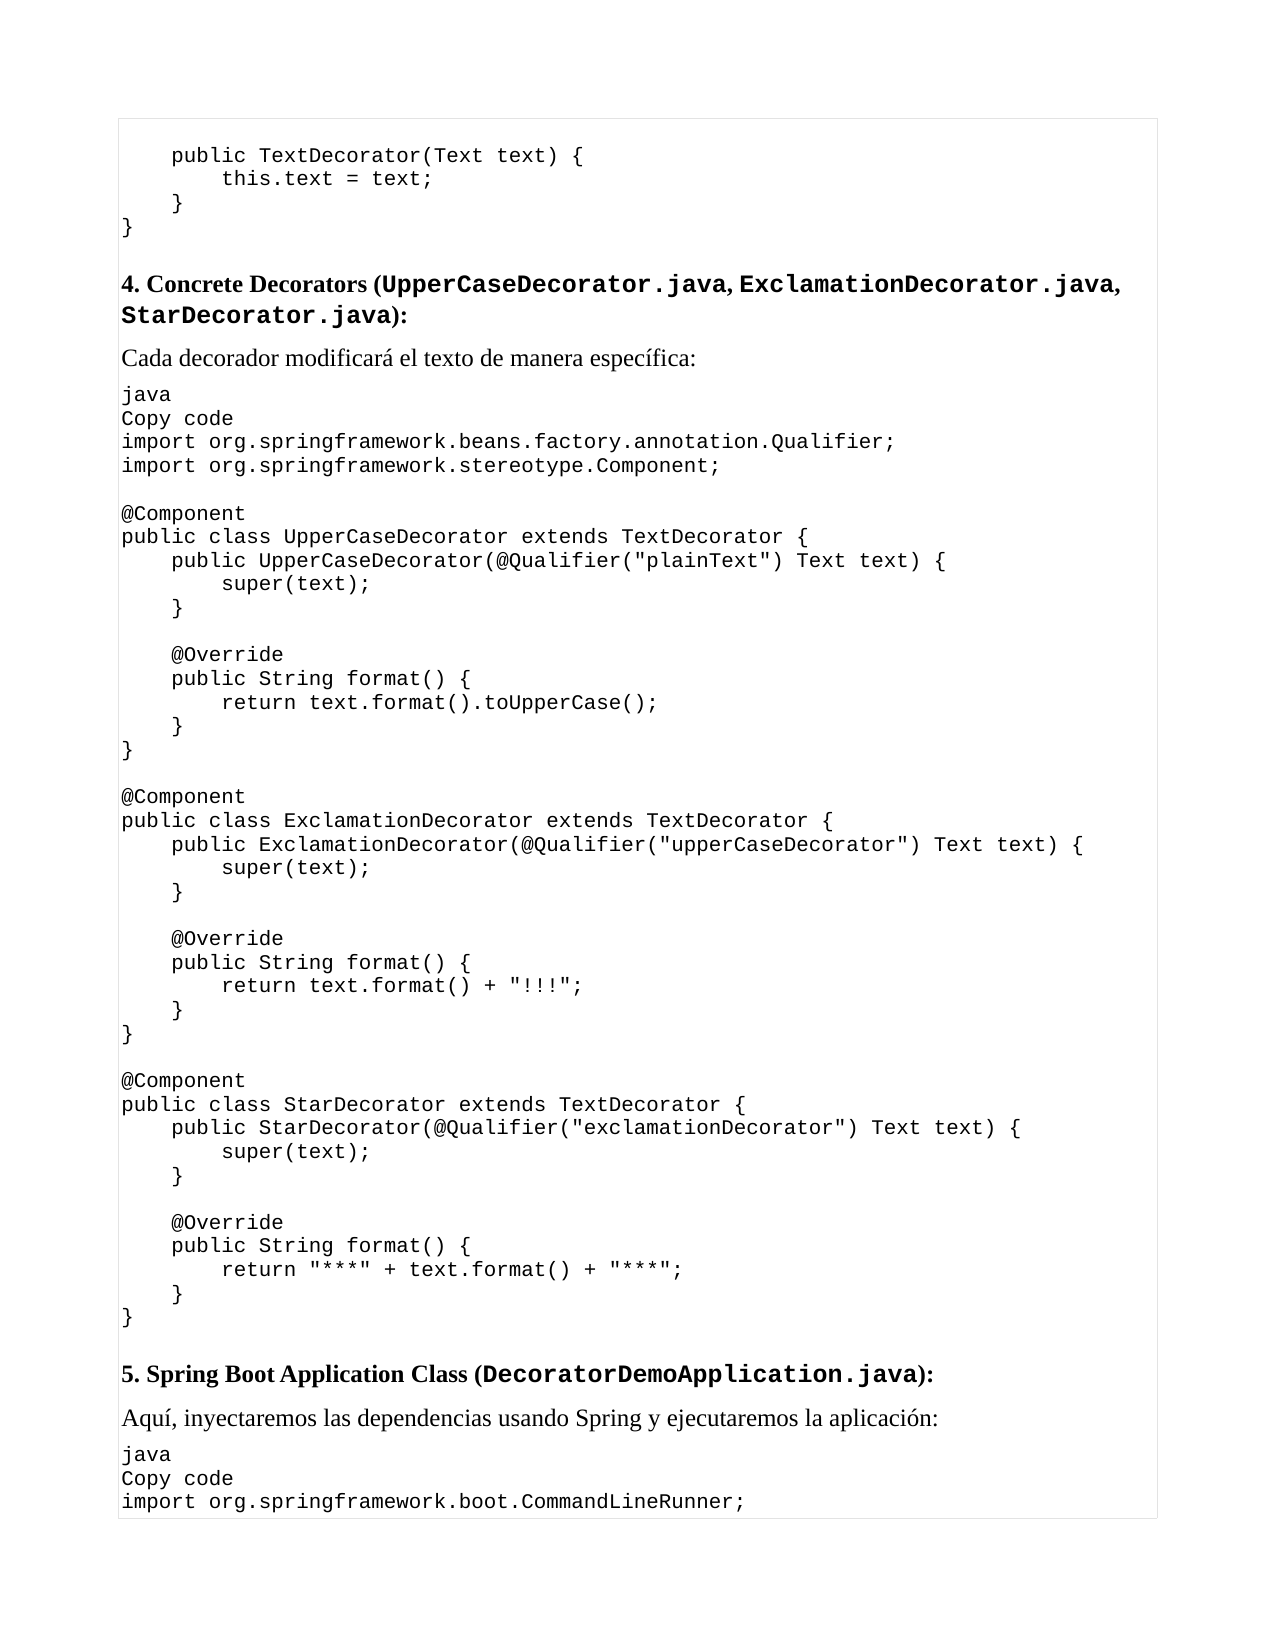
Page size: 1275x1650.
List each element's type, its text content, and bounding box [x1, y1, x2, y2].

text public StarDecorator(@Qualifier("exclamationDecorator") Text text) { [119, 1114, 1157, 1138]
text @Component [119, 499, 1157, 523]
text } [119, 1280, 1157, 1303]
text return text.format() + "!!!"; [119, 972, 1157, 996]
text public class StarDecorator extends TextDecorator { [119, 1091, 1157, 1114]
text Copy code [119, 1465, 1157, 1488]
text public TextDecorator(Text text) { [119, 142, 1157, 165]
text public UpperCaseDecorator(@Qualifier("plainText") Text text) { [119, 547, 1157, 570]
text } [119, 712, 1157, 736]
text this.text = text; [119, 165, 1157, 189]
text import org.springframework.beans.factory.annotation.Qualifier; [119, 428, 1157, 452]
text java [119, 1441, 1157, 1465]
text Cada decorador modificará el texto de manera específica: [119, 340, 1157, 372]
text } [119, 736, 1157, 763]
text Aquí, inyectaremos las dependencias usando Spring y ejecutaremos la aplicación: [119, 1400, 1157, 1432]
text @Override [119, 641, 1157, 665]
text @Override [119, 1209, 1157, 1232]
text public String format() { [119, 1232, 1157, 1256]
text } [119, 1020, 1157, 1046]
text public String format() { [119, 949, 1157, 972]
text super(text); [119, 570, 1157, 594]
text import org.springframework.stereotype.Component; [119, 452, 1157, 479]
text } [119, 1303, 1157, 1330]
text super(text); [119, 1138, 1157, 1162]
text public String format() { [119, 665, 1157, 689]
text public class ExclamationDecorator extends TextDecorator { [119, 807, 1157, 831]
text @Component [119, 783, 1157, 807]
text Copy code [119, 405, 1157, 428]
text java [119, 381, 1157, 405]
text import org.springframework.boot.CommandLineRunner; [119, 1488, 1157, 1518]
text @Override [119, 925, 1157, 949]
text public ExclamationDecorator(@Qualifier("upperCaseDecorator") Text text) { [119, 831, 1157, 854]
text 4. Concrete Decorators (UpperCaseDecorator.java, ExclamationDecorator.java, StarDecorator.java): [119, 266, 1157, 331]
text return "***" + text.format() + "***"; [119, 1256, 1157, 1280]
text return text.format().toUpperCase(); [119, 689, 1157, 712]
text } [119, 996, 1157, 1020]
text } [119, 213, 1157, 239]
text } [119, 1162, 1157, 1188]
text 5. Spring Boot Application Class (DecoratorDemoApplication.java): [119, 1357, 1157, 1390]
text public class UpperCaseDecorator extends TextDecorator { [119, 523, 1157, 547]
text } [119, 878, 1157, 904]
text super(text); [119, 854, 1157, 878]
text } [119, 594, 1157, 621]
text } [119, 189, 1157, 213]
text @Component [119, 1067, 1157, 1091]
